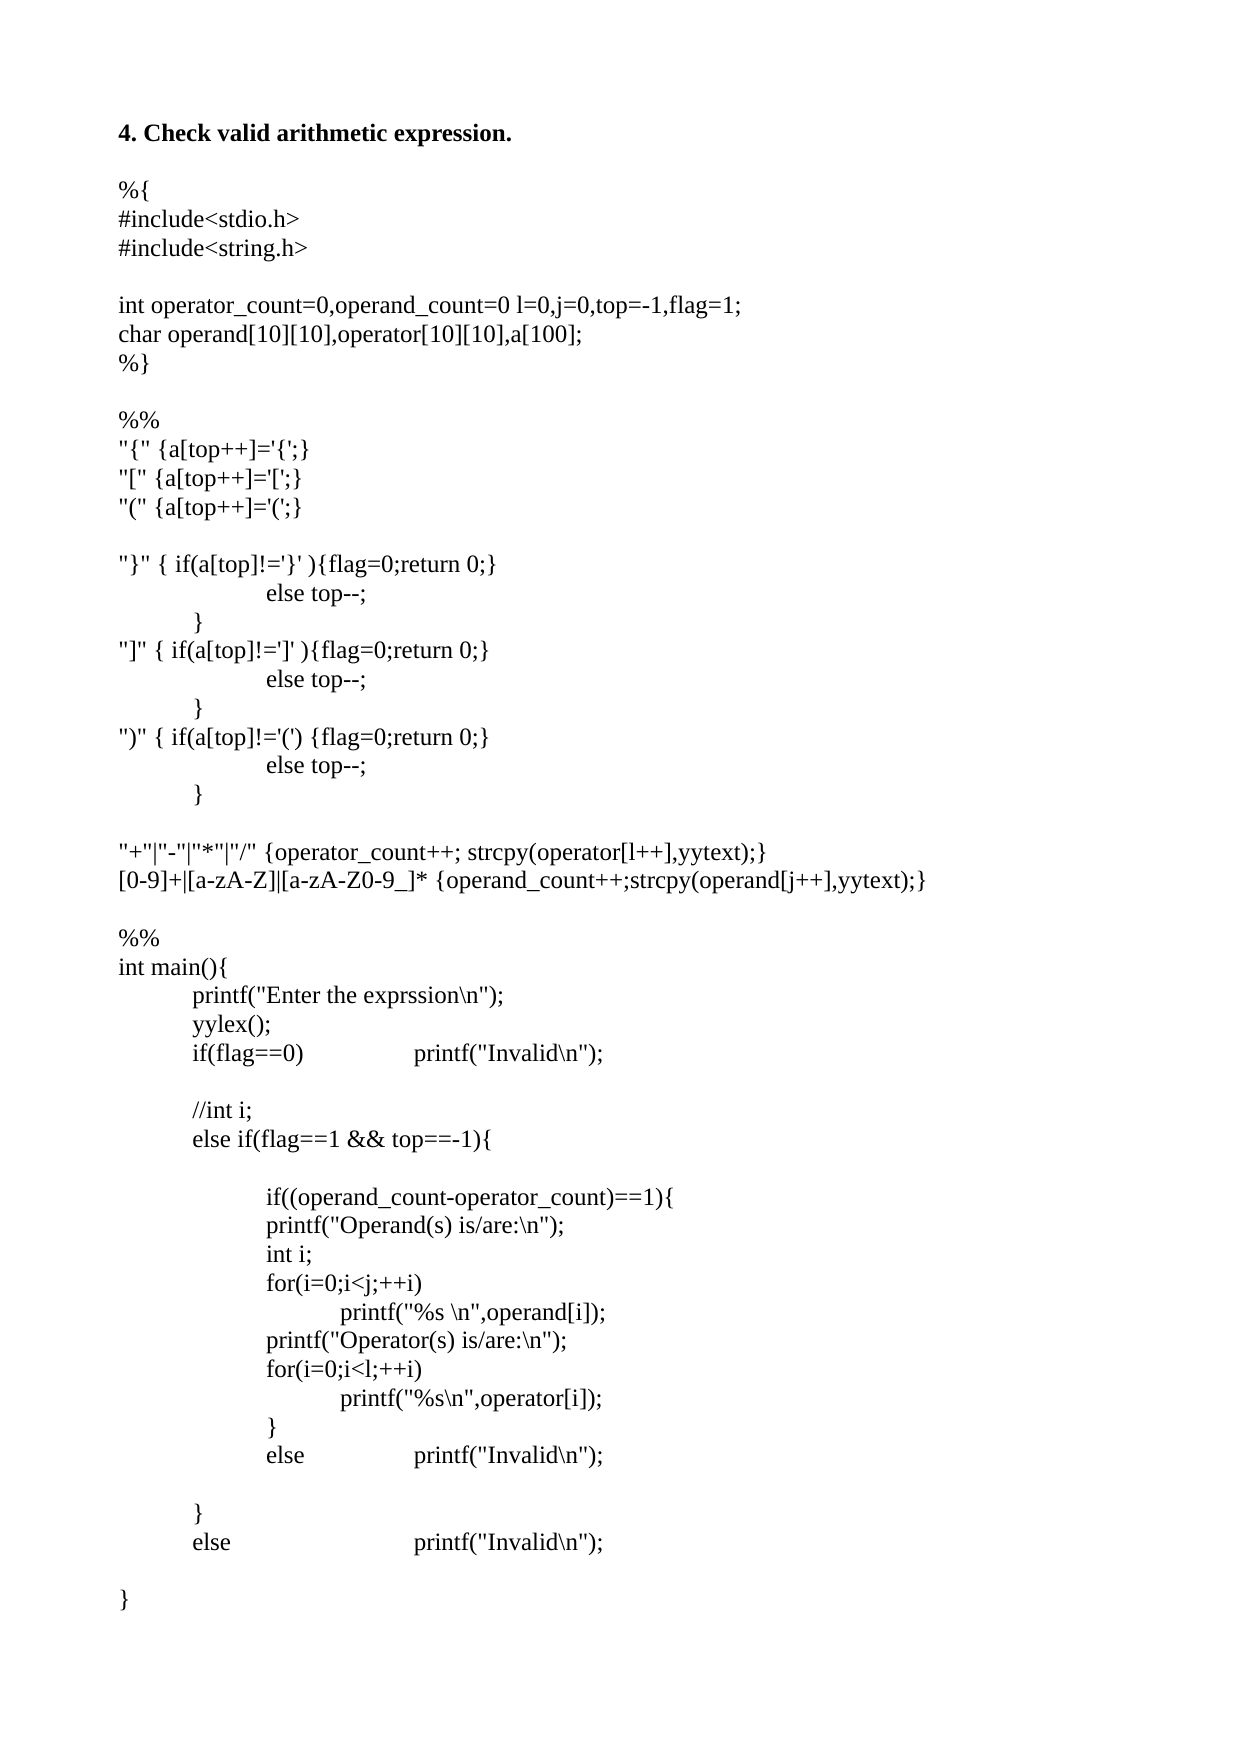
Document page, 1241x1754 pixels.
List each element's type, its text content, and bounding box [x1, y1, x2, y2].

text %} [118, 348, 1122, 377]
text #include<string.h> [118, 233, 1122, 262]
text "{" {a[top++]='{';} [118, 434, 1122, 463]
text "(" {a[top++]='(';} [118, 492, 1122, 521]
text yylex(); [118, 1009, 1122, 1038]
text ")" { if(a[top]!='(') {flag=0;return 0;} [118, 722, 1122, 751]
text else if(flag==1 && top==-1){ [118, 1124, 1122, 1153]
text } [118, 779, 1122, 808]
text } [118, 607, 1122, 636]
text int i; [118, 1239, 1122, 1268]
text printf("Operand(s) is/are:\n"); [118, 1211, 1122, 1239]
text %% [118, 923, 1122, 952]
text //int i; [118, 1096, 1122, 1124]
text else top--; [118, 664, 1122, 693]
text #include<stdio.h> [118, 204, 1122, 233]
text if(flag==0) printf("Invalid\n"); [118, 1038, 1122, 1067]
text int main(){ [118, 952, 1122, 981]
text } [118, 1412, 1122, 1441]
text else printf("Invalid\n"); [118, 1441, 1122, 1469]
text printf("%s \n",operand[i]); [118, 1297, 1122, 1326]
text for(i=0;i<j;++i) [118, 1268, 1122, 1297]
text char operand[10][10],operator[10][10],a[100]; [118, 319, 1122, 348]
text if((operand_count-operator_count)==1){ [118, 1182, 1122, 1211]
text else printf("Invalid\n"); [118, 1527, 1122, 1556]
text "]" { if(a[top]!=']' ){flag=0;return 0;} [118, 636, 1122, 664]
text printf("Operator(s) is/are:\n"); [118, 1326, 1122, 1354]
text int operator_count=0,operand_count=0 l=0,j=0,top=-1,flag=1; [118, 291, 1122, 319]
text for(i=0;i<l;++i) [118, 1354, 1122, 1383]
text } [118, 1584, 1122, 1613]
text [0-9]+|[a-zA-Z]|[a-zA-Z0-9_]* {operand_count++;strcpy(operand[j++],yytext);} [118, 866, 1122, 894]
text else top--; [118, 751, 1122, 779]
text %% [118, 406, 1122, 434]
text "}" { if(a[top]!='}' ){flag=0;return 0;} [118, 549, 1122, 578]
text else top--; [118, 578, 1122, 607]
text printf("%s\n",operator[i]); [118, 1383, 1122, 1412]
text } [118, 1498, 1122, 1527]
text %{ [118, 176, 1122, 204]
text "[" {a[top++]='[';} [118, 463, 1122, 492]
text "+"|"-"|"*"|"/" {operator_count++; strcpy(operator[l++],yytext);} [118, 837, 1122, 866]
text printf("Enter the exprssion\n"); [118, 981, 1122, 1009]
text } [118, 693, 1122, 722]
text 4. Check valid arithmetic expression. [118, 118, 1122, 147]
